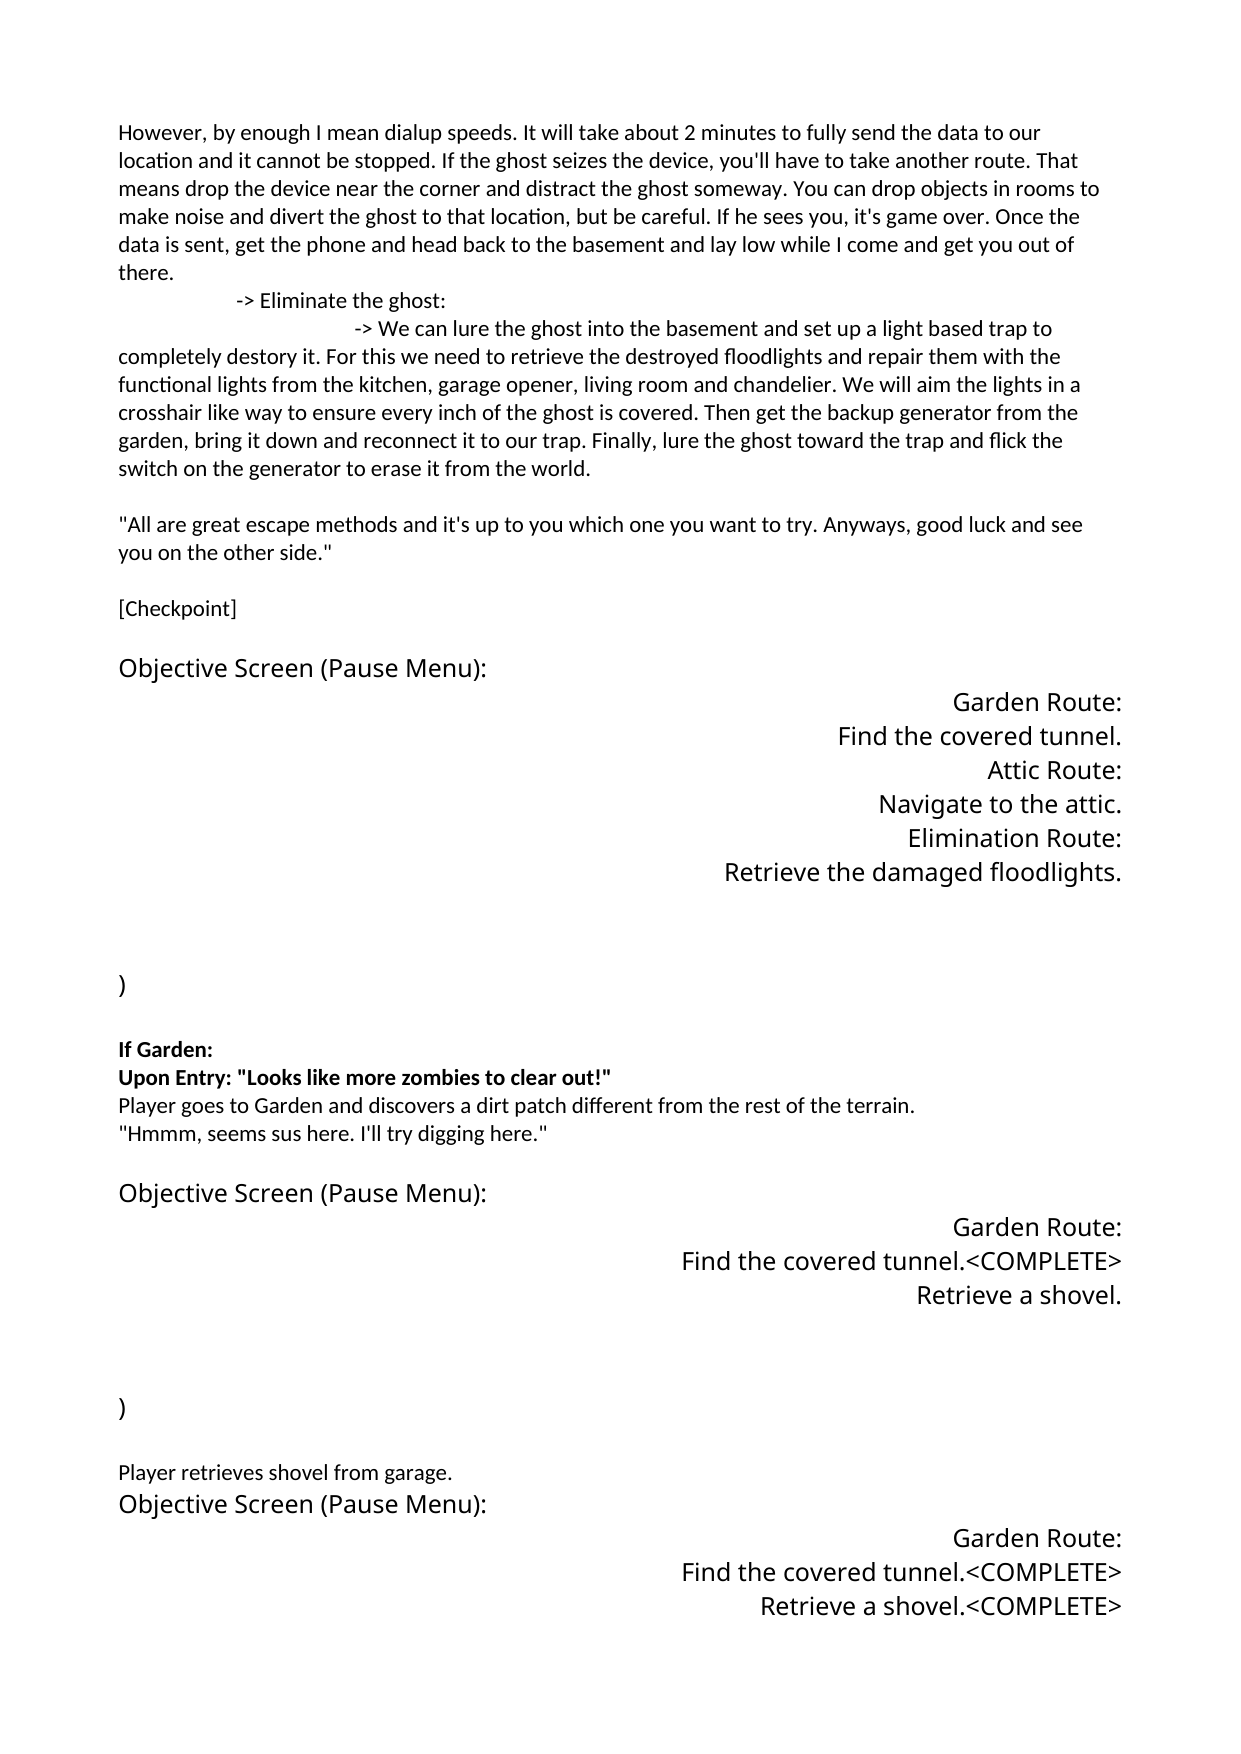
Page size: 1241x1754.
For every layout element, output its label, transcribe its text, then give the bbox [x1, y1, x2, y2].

text Garden Route: [118, 1209, 1122, 1244]
text Retrieve a shovel. [118, 1278, 1122, 1312]
text ) [118, 945, 1122, 1007]
text Objective Screen (Pause Menu): [118, 1176, 1122, 1209]
text Retrieve the damaged floodlights. [118, 855, 1122, 889]
text "All are great escape methods and it's up to you which one you want to try. Anyways, good luck and see you on the other side." [118, 510, 1122, 566]
text [Checkpoint] [118, 594, 1122, 622]
text Find the covered tunnel.<COMPLETE> [118, 1554, 1122, 1588]
text "Hmmm, seems sus here. I'll try digging here." [118, 1119, 1122, 1147]
text Player retrieves shovel from garage. [118, 1458, 1122, 1486]
text -> We can lure the ghost into the basement and set up a light based trap to completely destory it. For this we need to retrieve the destroyed floodlights and repair them with the functional lights from the kitchen, garage opener, living room and chandelier. We will aim the lights in a crosshair like way to ensure every inch of the ghost is covered. Then get the backup generator from the garden, bring it down and reconnect it to our trap. Finally, lure the ghost toward the trap and flick the switch on the generator to erase it from the world. [118, 314, 1122, 482]
text Player goes to Garden and discovers a dirt patch different from the rest of the terrain. [118, 1091, 1122, 1119]
text Garden Route: [118, 1520, 1122, 1554]
text Retrieve a shovel.<COMPLETE> [118, 1588, 1122, 1622]
text However, by enough I mean dialup speeds. It will take about 2 minutes to fully send the data to our location and it cannot be stopped. If the ghost seizes the device, you'll have to take another route. That means drop the device near the corner and distract the ghost someway. You can drop objects in rooms to make noise and divert the ghost to that location, but be careful. If he sees you, it's game over. Once the data is sent, get the phone and head back to the basement and lay low while I come and get you out of there. [118, 118, 1122, 286]
text Objective Screen (Pause Menu): [118, 651, 1122, 684]
text Garden Route: [118, 684, 1122, 719]
text ) [118, 1368, 1122, 1430]
text Find the covered tunnel.<COMPLETE> [118, 1244, 1122, 1278]
text Attic Route: [118, 753, 1122, 787]
text Objective Screen (Pause Menu): [118, 1486, 1122, 1520]
text Navigate to the attic. [118, 787, 1122, 821]
text If Garden: [118, 1035, 1122, 1063]
text Upon Entry: "Looks like more zombies to clear out!" [118, 1063, 1122, 1091]
text Find the covered tunnel. [118, 719, 1122, 753]
text Elimination Route: [118, 821, 1122, 855]
text -> Eliminate the ghost: [118, 286, 1122, 314]
